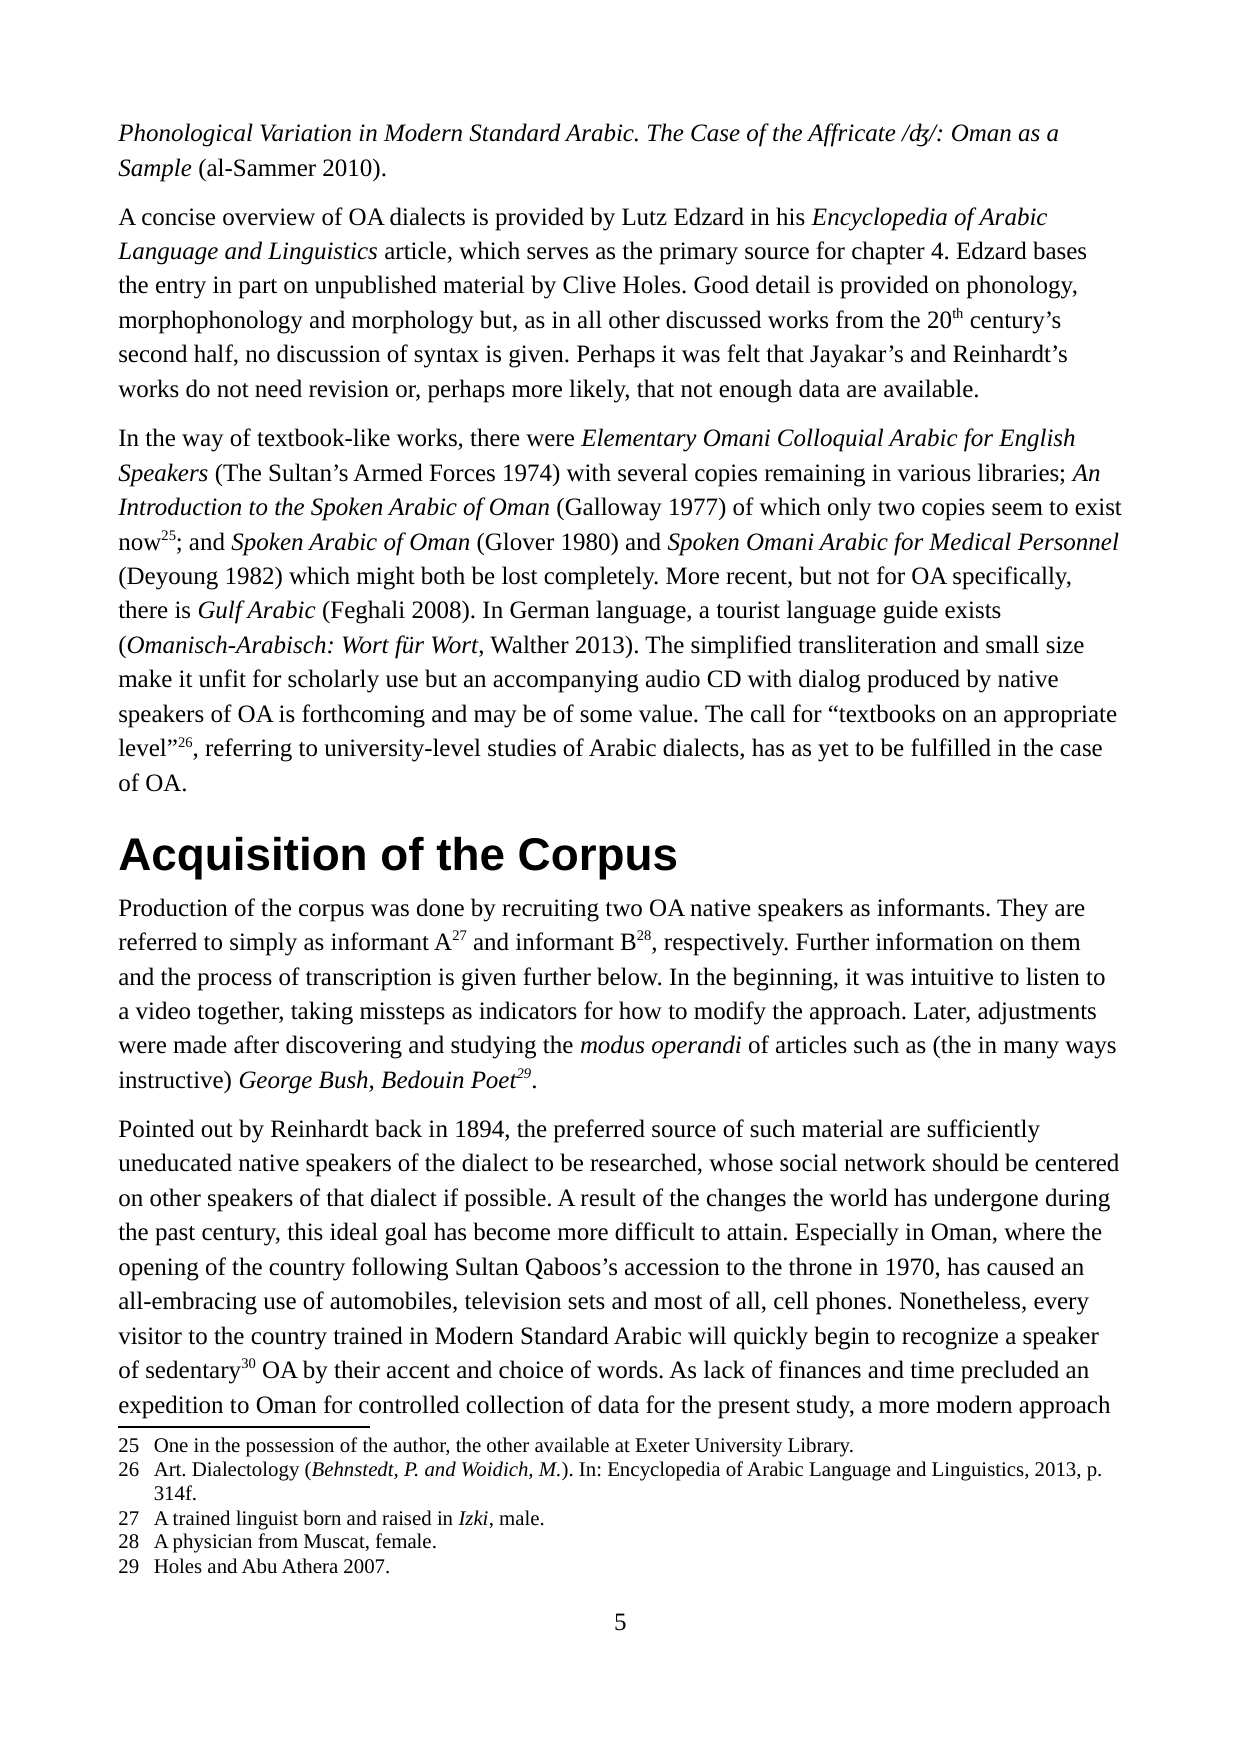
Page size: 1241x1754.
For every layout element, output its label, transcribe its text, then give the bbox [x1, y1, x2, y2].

text A concise overview of OA dialects is provided by Lutz Edzard in his Encyclopedia of Arabic Language and Linguistics article, which serves as the primary source for chapter 4. Edzard bases the entry in part on unpublished material by Clive Holes. Good detail is provided on phonology, morphophonology and morphology but, as in all other discussed works from the 20th century’s second half, no discussion of syntax is given. Perhaps it was felt that Jayakar’s and Reinhardt’s works do not need revision or, perhaps more likely, that not enough data are available. [118, 202, 1122, 403]
text A physician from Muscat, female. [118, 1529, 1122, 1553]
subtitle Acquisition of the Corpus [118, 827, 1122, 880]
text Production of the corpus was done by recruiting two OA native speakers as informants. They are referred to simply as informant A and informant B, respectively. Further information on them and the process of transcription is given further below. In the beginning, it was intuitive to listen to a video together, taking missteps as indicators for how to modify the approach. Later, adjustments were made after discovering and studying the modus operandi of articles such as (the in many ways instructive) George Bush, Bedouin Poet. [118, 893, 1122, 1094]
text Phonological Variation in Modern Standard Arabic. The Case of the Affricate /ʤ/: Oman as a Sample (al-Sammer 2010). [118, 118, 1122, 181]
text Pointed out by Reinhardt back in 1894, the preferred source of such material are sufficiently uneducated native speakers of the dialect to be researched, whose social network should be centered on other speakers of that dialect if possible. A result of the changes the world has undergone during the past century, this ideal goal has become more difficult to attain. Especially in Oman, where the opening of the country following Sultan Qaboos’s accession to the throne in 1970, has caused an all-embracing use of automobiles, television sets and most of all, cell phones. Nonetheless, every visitor to the country trained in Modern Standard Arabic will quickly begin to recognize a speaker of sedentary OA by their accent and choice of words. As lack of finances and time precluded an expedition to Oman for controlled collection of data for the present study, a more modern approach [118, 1114, 1122, 1419]
text Art. Dialectology (Behnstedt, P. and Woidich, M.). In: Encyclopedia of Arabic Language and Linguistics, 2013, p. 314f. [118, 1457, 1122, 1505]
text A trained linguist born and raised in Izki, male. [118, 1505, 1122, 1529]
text One in the possession of the author, the other available at Exeter University Library. [118, 1433, 1122, 1457]
text Holes and Abu Athera 2007. [118, 1553, 1122, 1578]
text In the way of textbook-like works, there were Elementary Omani Colloquial Arabic for English Speakers (The Sultan’s Armed Forces 1974) with several copies remaining in various libraries; An Introduction to the Spoken Arabic of Oman (Galloway 1977) of which only two copies seem to exist now; and Spoken Arabic of Oman (Glover 1980) and Spoken Omani Arabic for Medical Personnel (Deyoung 1982) which might both be lost completely. More recent, but not for OA specifically, there is Gulf Arabic (Feghali 2008). In German language, a tourist language guide exists (Omanisch-Arabisch: Wort für Wort, Walther 2013). The simplified transliteration and small size make it unfit for scholarly use but an accompanying audio CD with dialog produced by native speakers of OA is forthcoming and may be of some value. The call for “textbooks on an appropriate level”, referring to university-level studies of Arabic dialects, has as yet to be fulfilled in the case of OA. [118, 423, 1122, 797]
